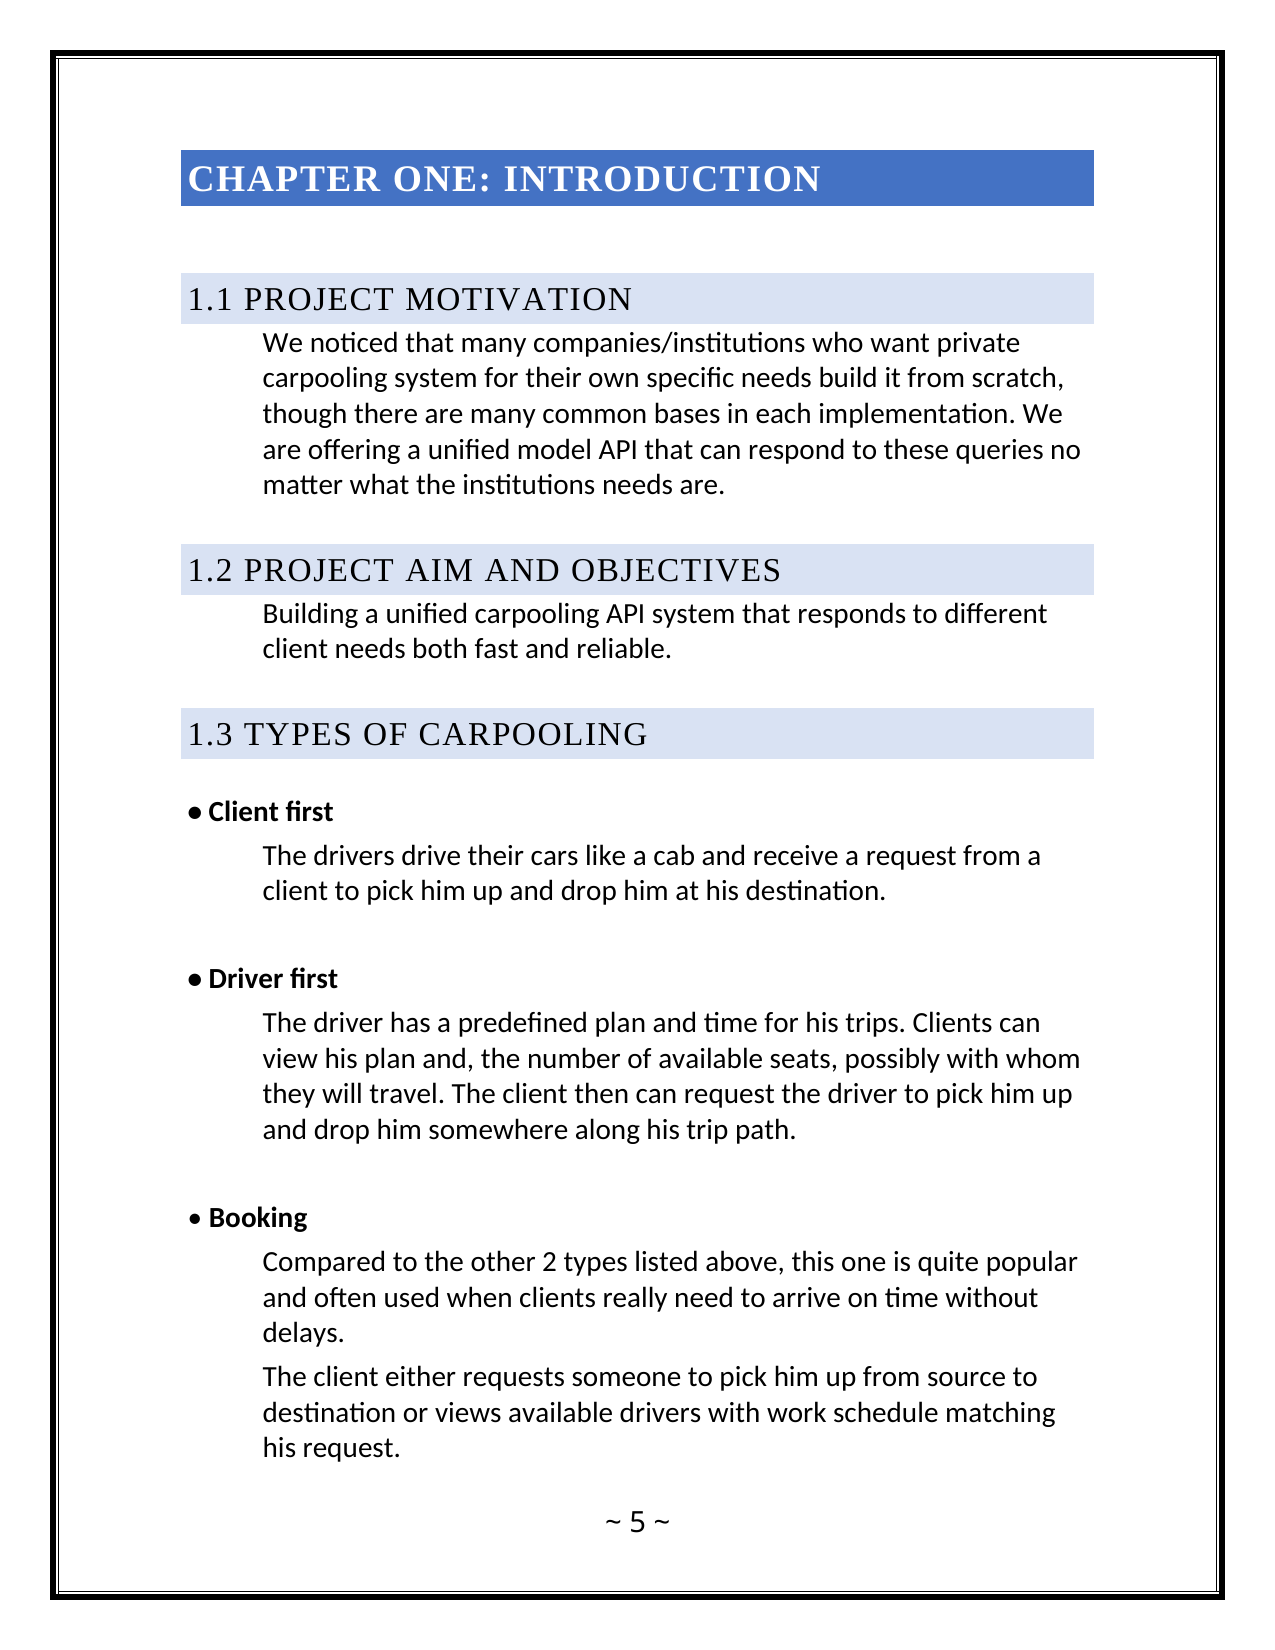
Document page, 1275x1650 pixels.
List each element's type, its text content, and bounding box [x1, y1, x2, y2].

subtitle 1.3 Types of carpooling [188, 715, 1087, 753]
text • Client first [187, 793, 1087, 828]
subtitle CHAPTER ONE: INTRODUCTION [188, 156, 1087, 199]
text We noticed that many companies/institutions who want private carpooling system for their own specific needs build it from scratch, though there are many common bases in each implementation. We are offering a unified model API that can respond to these queries no matter what the institutions needs are. [262, 324, 1087, 502]
subtitle 1.1 Project Motivation [188, 279, 1087, 318]
text The driver has a predefined plan and time for his trips. Clients can view his plan and, the number of available seats, possibly with whom they will travel. The client then can request the driver to pick him up and drop him somewhere along his trip path. [262, 1004, 1087, 1147]
text • Booking [187, 1199, 1087, 1235]
text The drivers drive their cars like a cab and receive a request from a client to pick him up and drop him at his destination. [262, 837, 1087, 908]
text Building a unified carpooling API system that responds to different client needs both fast and reliable. [262, 595, 1087, 666]
subtitle 1.2 Project Aim and Objectives [188, 550, 1087, 589]
text Compared to the other 2 types listed above, this one is quite popular and often used when clients really need to arrive on time without delays. [262, 1243, 1087, 1350]
text • Driver first [187, 960, 1087, 996]
text The client either requests someone to pick him up from source to destination or views available drivers with work schedule matching his request. [262, 1358, 1087, 1465]
